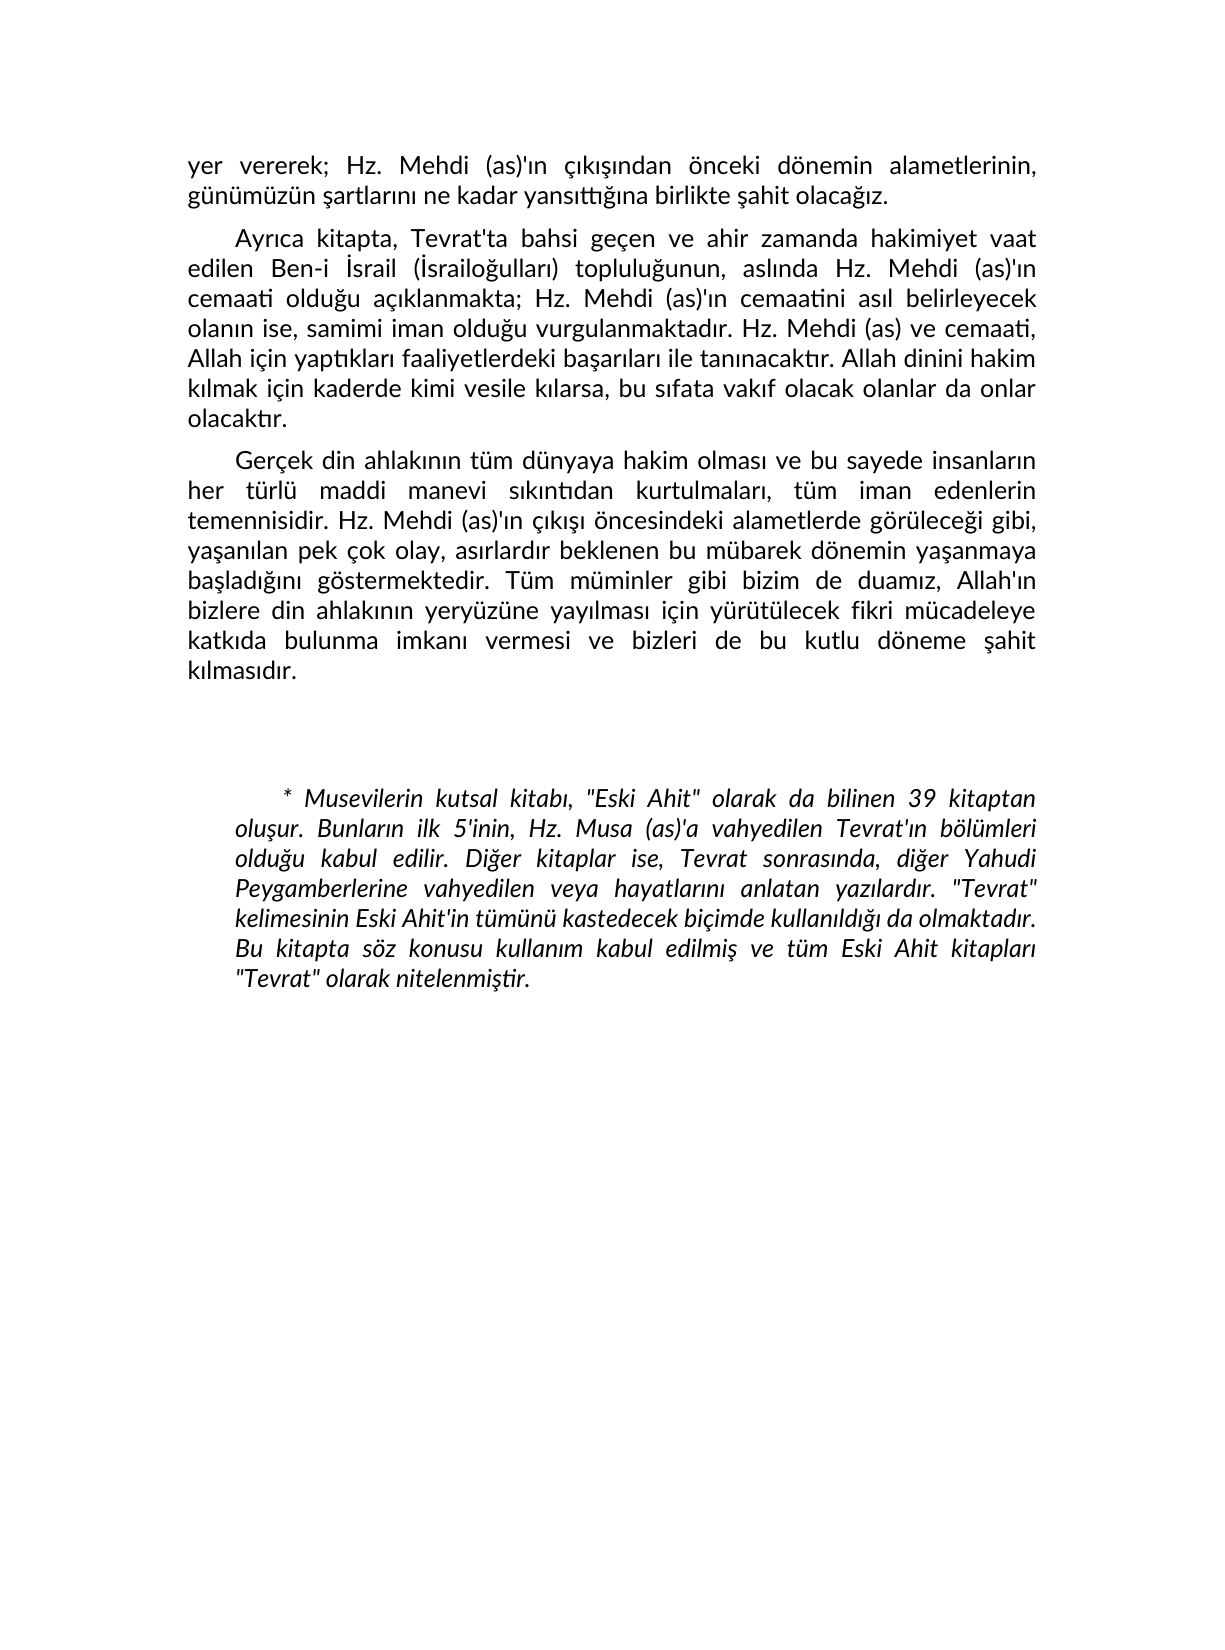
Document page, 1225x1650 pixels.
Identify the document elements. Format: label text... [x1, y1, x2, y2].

text Ayrıca kitapta, Tevrat'ta bahsi geçen ve ahir zamanda hakimiyet vaat edilen Ben-i İsrail (İsrailoğulları) topluluğunun, aslında Hz. Mehdi (as)'ın cemaati olduğu açıklanmakta; Hz. Mehdi (as)'ın cemaatini asıl belirleyecek olanın ise, samimi iman olduğu vurgulanmaktadır. Hz. Mehdi (as) ve cemaati, Allah için yaptıkları faaliyetlerdeki başarıları ile tanınacaktır. Allah dinini hakim kılmak için kaderde kimi vesile kılarsa, bu sıfata vakıf olacak olanlar da onlar olacaktır. [187, 222, 1037, 432]
text Gerçek din ahlakının tüm dünyaya hakim olması ve bu sayede insanların her türlü maddi manevi sıkıntıdan kurtulmaları, tüm iman edenlerin temennisidir. Hz. Mehdi (as)'ın çıkışı öncesindeki alametlerde görüleceği gibi, yaşanılan pek çok olay, asırlardır beklenen bu mübarek dönemin yaşanmaya başladığını göstermektedir. Tüm müminler gibi bizim de duamız, Allah'ın bizlere din ahlakının yeryüzüne yayılması için yürütülecek fikri mücadeleye katkıda bulunma imkanı vermesi ve bizleri de bu kutlu döneme şahit kılmasıdır. [187, 445, 1037, 685]
text * Musevilerin kutsal kitabı, "Eski Ahit" olarak da bilinen 39 kitaptan oluşur. Bunların ilk 5'inin, Hz. Musa (as)'a vahyedilen Tevrat'ın bölümleri olduğu kabul edilir. Diğer kitaplar ise, Tevrat sonrasında, diğer Yahudi Peygamberlerine vahyedilen veya hayatlarını anlatan yazılardır. "Tevrat" kelimesinin Eski Ahit'in tümünü kastedecek biçimde kullanıldığı da olmaktadır. Bu kitapta söz konusu kullanım kabul edilmiş ve tüm Eski Ahit kitapları "Tevrat" olarak nitelenmiştir. [235, 782, 1037, 992]
text yer vererek; Hz. Mehdi (as)'ın çıkışından önceki dönemin alametlerinin, günümüzün şartlarını ne kadar yansıttığına birlikte şahit olacağız. [187, 150, 1037, 210]
